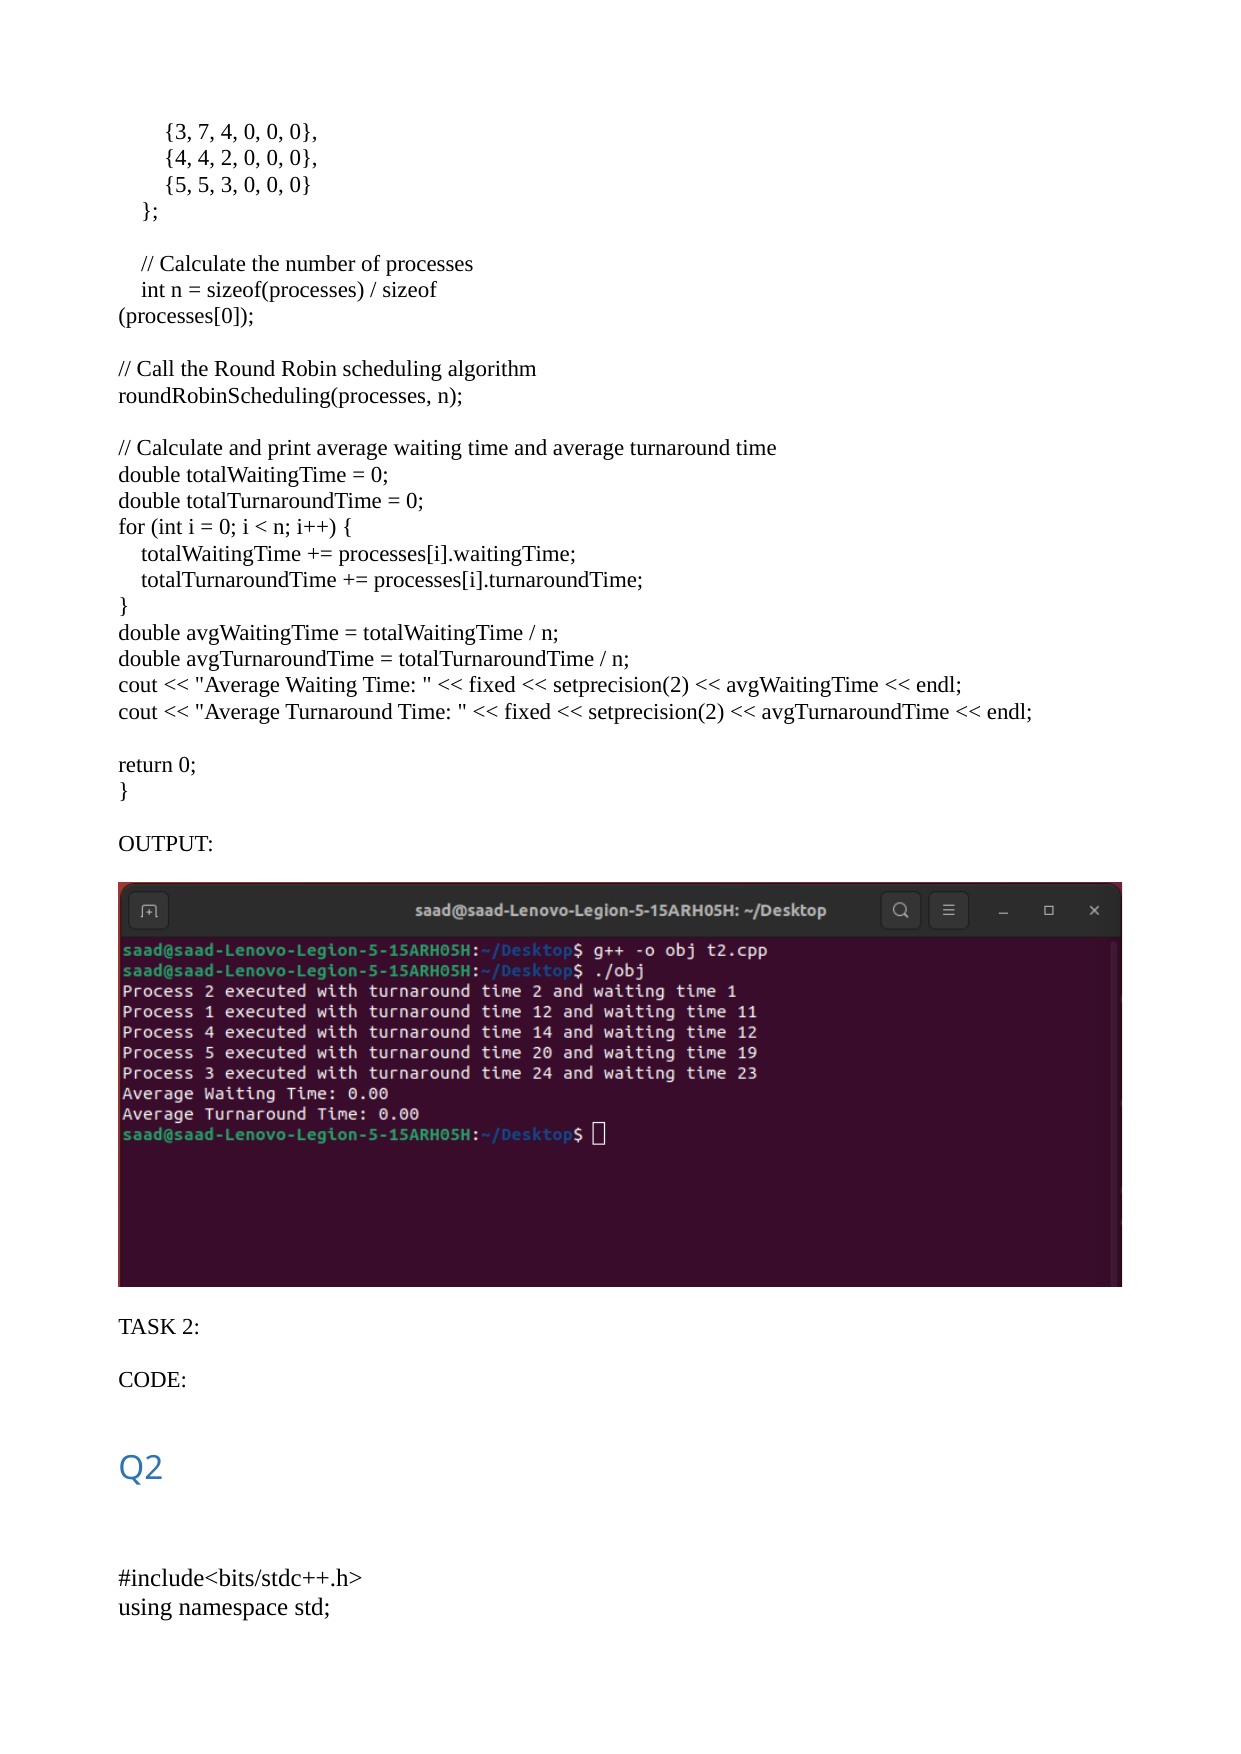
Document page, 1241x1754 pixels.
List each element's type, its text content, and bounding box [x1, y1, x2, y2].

text {3, 7, 4, 0, 0, 0}, [118, 118, 1122, 144]
text OUTPUT: [118, 830, 1122, 856]
text double avgTurnaroundTime = totalTurnaroundTime / n; [118, 645, 1122, 672]
text (processes[0]); [118, 303, 1122, 329]
text } [118, 592, 1122, 619]
text } [118, 777, 1122, 803]
text TASK 2: [118, 1313, 1122, 1340]
text double totalTurnaroundTime = 0; [118, 487, 1122, 513]
text using namespace std; [118, 1592, 1122, 1621]
text roundRobinScheduling(processes, n); [118, 382, 1122, 408]
text int n = sizeof(processes) / sizeof [118, 276, 1122, 303]
text return 0; [118, 751, 1122, 777]
text // Calculate the number of processes [118, 250, 1122, 276]
subtitle Q2 [118, 1444, 1122, 1535]
text #include<bits/stdc++.h> [118, 1563, 1122, 1592]
text double totalWaitingTime = 0; [118, 461, 1122, 487]
text totalTurnaroundTime += processes[i].turnaroundTime; [118, 566, 1122, 592]
text // Calculate and print average waiting time and average turnaround time [118, 434, 1122, 461]
text {4, 4, 2, 0, 0, 0}, [118, 144, 1122, 171]
text cout << "Average Waiting Time: " << fixed << setprecision(2) << avgWaitingTime << endl; [118, 672, 1122, 698]
text totalWaitingTime += processes[i].waitingTime; [118, 540, 1122, 566]
picture [118, 882, 1123, 1287]
text for (int i = 0; i < n; i++) { [118, 513, 1122, 540]
text // Call the Round Robin scheduling algorithm [118, 355, 1122, 382]
text cout << "Average Turnaround Time: " << fixed << setprecision(2) << avgTurnaroundTime << endl; [118, 698, 1122, 724]
text {5, 5, 3, 0, 0, 0} [118, 171, 1122, 197]
text CODE: [118, 1366, 1122, 1392]
text double avgWaitingTime = totalWaitingTime / n; [118, 619, 1122, 645]
text }; [118, 197, 1122, 223]
